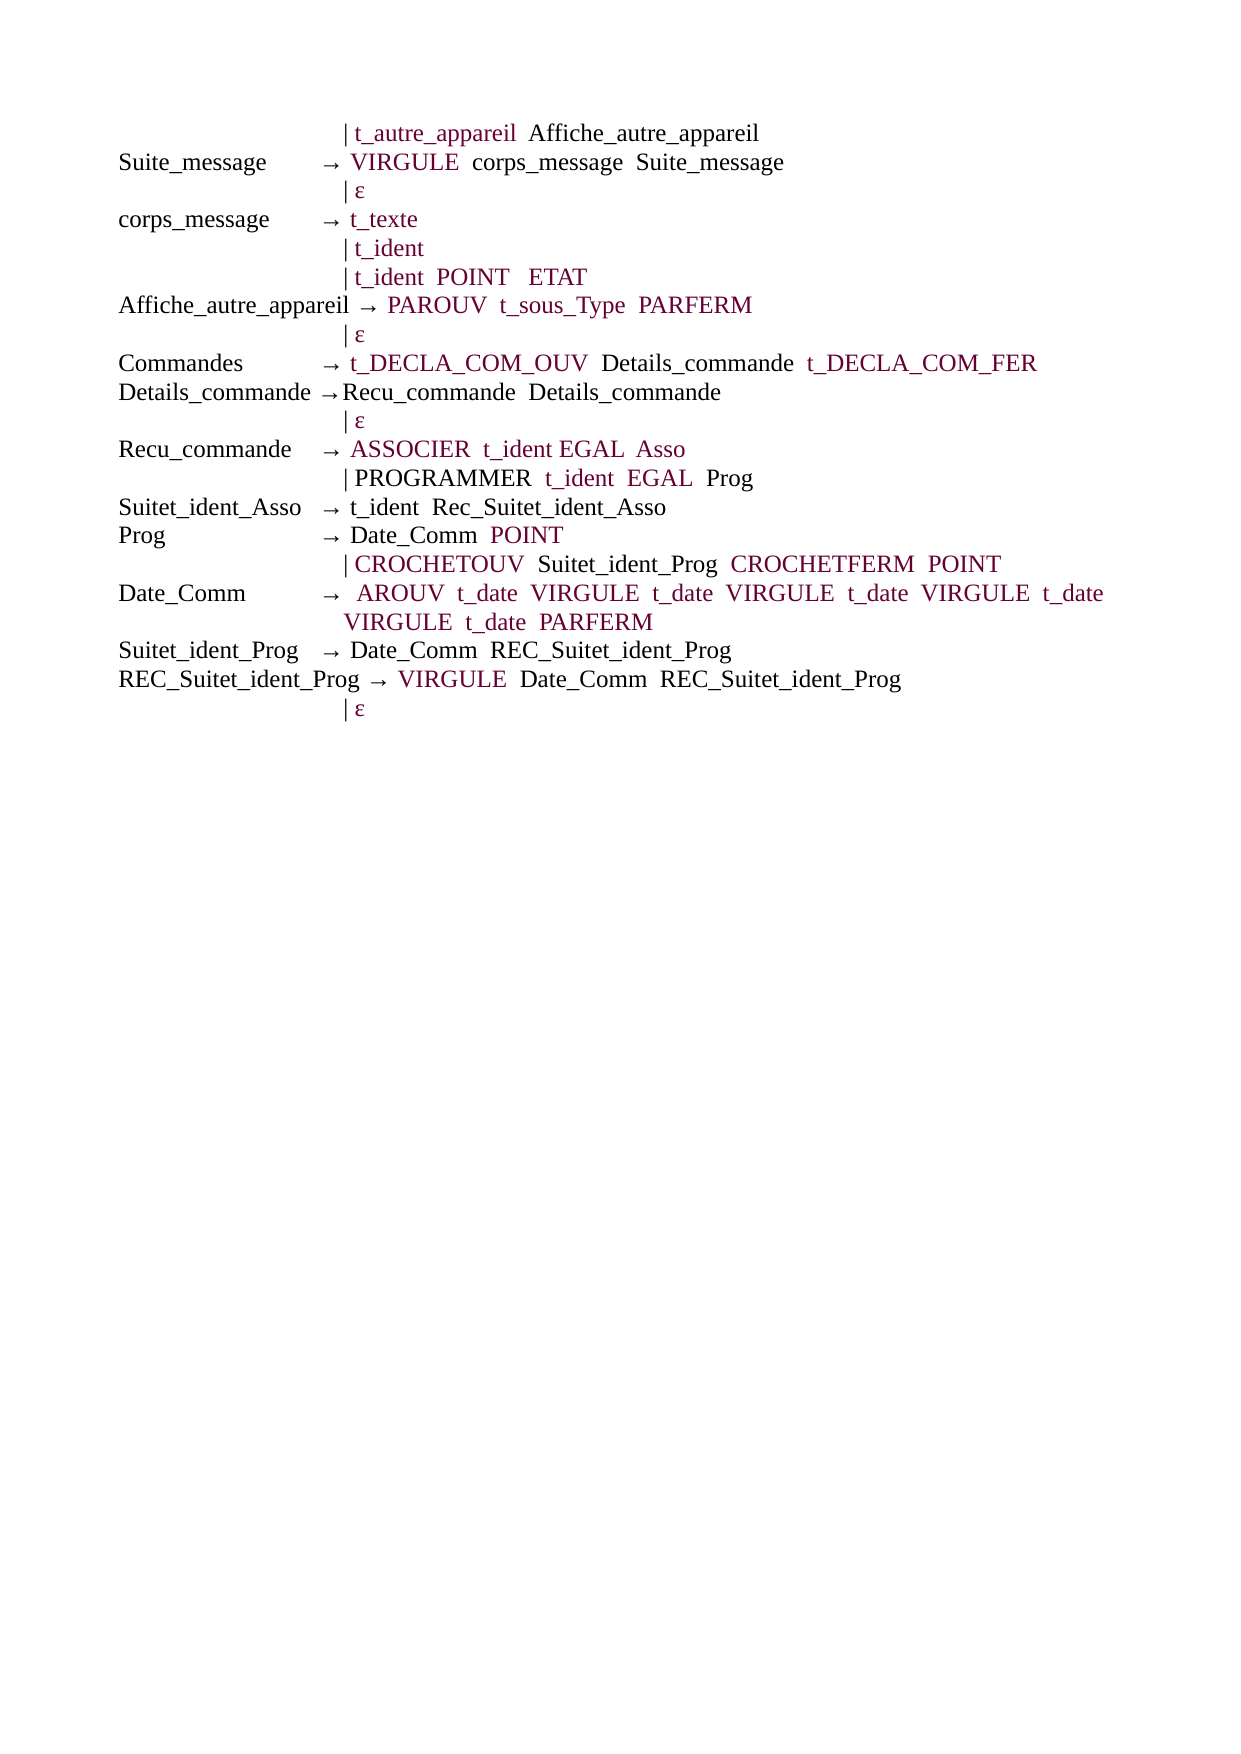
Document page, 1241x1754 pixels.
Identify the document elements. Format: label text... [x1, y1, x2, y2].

text | ε [118, 406, 1122, 434]
text | t_ident POINT ETAT [118, 262, 1122, 291]
text | ε [118, 176, 1122, 204]
text | ε [118, 319, 1122, 348]
text Suitet_ident_Prog → Date_Comm REC_Suitet_ident_Prog [118, 636, 1122, 664]
text Commandes → t_DECLA_COM_OUV Details_commande t_DECLA_COM_FER [118, 348, 1122, 377]
text | PROGRAMMER t_ident EGAL Prog [118, 463, 1122, 492]
text | t_autre_appareil Affiche_autre_appareil [118, 118, 1122, 147]
text Recu_commande → ASSOCIER t_ident EGAL Asso [118, 434, 1122, 463]
text Suite_message → VIRGULE corps_message Suite_message [118, 147, 1122, 176]
text Date_Comm → AROUV t_date VIRGULE t_date VIRGULE t_date VIRGULE t_date VIRGULE t_date PARFERM [118, 578, 1122, 636]
text Affiche_autre_appareil → PAROUV t_sous_Type PARFERM [118, 291, 1122, 319]
text | CROCHETOUV Suitet_ident_Prog CROCHETFERM POINT [118, 549, 1122, 578]
text corps_message → t_texte [118, 204, 1122, 233]
text | ε [118, 693, 1122, 722]
text | t_ident [118, 233, 1122, 262]
text REC_Suitet_ident_Prog → VIRGULE Date_Comm REC_Suitet_ident_Prog [118, 664, 1122, 693]
text Suitet_ident_Asso → t_ident Rec_Suitet_ident_Asso [118, 492, 1122, 521]
text Prog → Date_Comm POINT [118, 521, 1122, 549]
text Details_commande →Recu_commande Details_commande [118, 377, 1122, 406]
